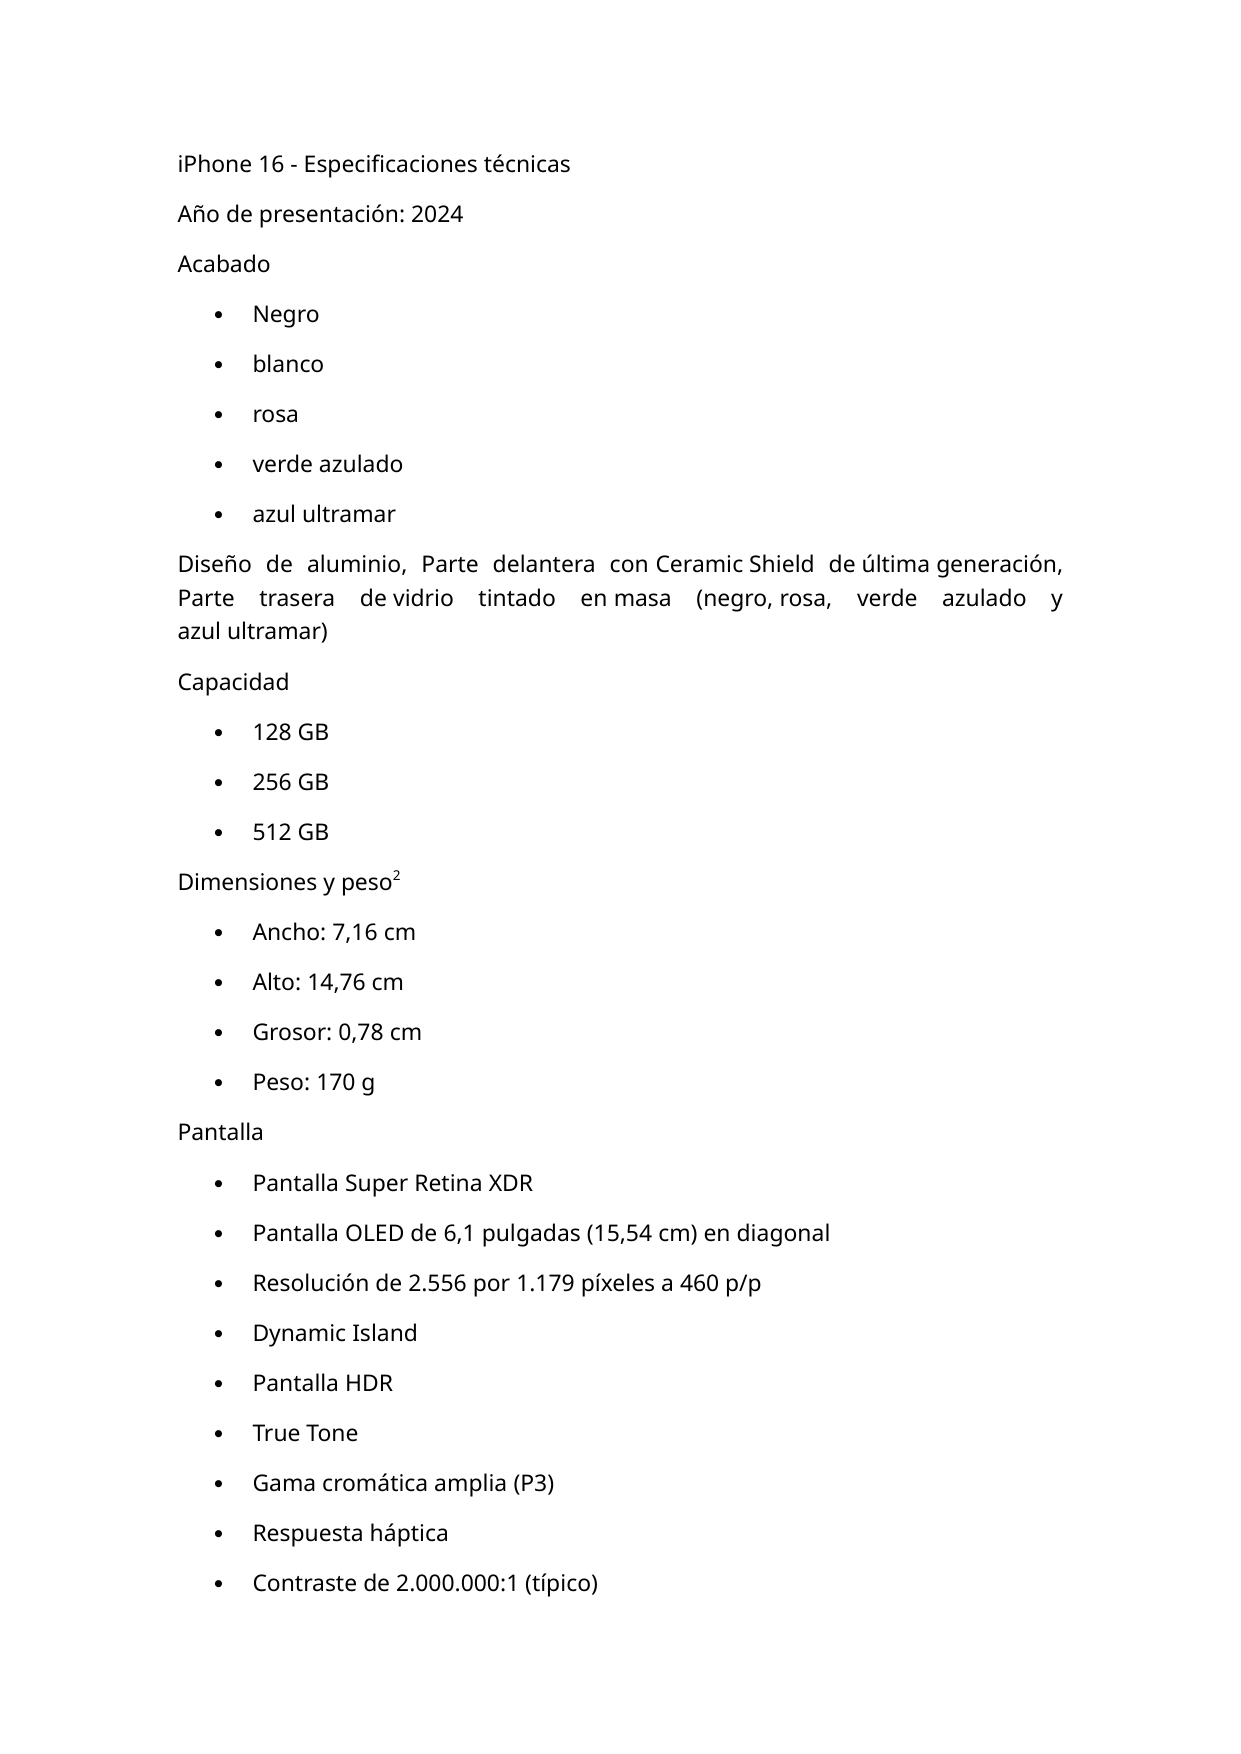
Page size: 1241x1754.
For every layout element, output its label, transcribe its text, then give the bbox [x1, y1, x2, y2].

list Respuesta háptica [215, 1517, 1063, 1548]
text Diseño de aluminio, Parte delantera con Ceramic Shield de última generación, Parte trasera de vidrio tintado en masa (negro, rosa, verde azulado y azul ultramar) [177, 548, 1063, 647]
list Gama cromática amplia (P3) [215, 1467, 1063, 1498]
list 512 GB [215, 816, 1063, 847]
text Pantalla [177, 1116, 1063, 1148]
list Contraste de 2.000.000:1 (típico) [215, 1567, 1063, 1598]
list Peso: 170 g [215, 1066, 1063, 1097]
list True Tone [215, 1417, 1063, 1448]
text Capacidad [177, 665, 1063, 697]
list Dynamic Island [215, 1317, 1063, 1348]
text Año de presentación: 2024 [177, 198, 1063, 229]
list Alto: 14,76 cm [215, 966, 1063, 997]
list Pantalla Super Retina XDR [215, 1166, 1063, 1198]
list azul ultramar [215, 498, 1063, 529]
list Ancho: 7,16 cm [215, 916, 1063, 947]
list Resolución de 2.556 por 1.179 píxeles a 460 p/p [215, 1267, 1063, 1298]
list rosa [215, 398, 1063, 429]
list blanco [215, 348, 1063, 379]
list 256 GB [215, 766, 1063, 797]
text Dimensiones y peso2 [177, 866, 1063, 897]
text iPhone 16 - Especificaciones técnicas [177, 148, 1063, 179]
list Negro [215, 298, 1063, 329]
list verde azulado [215, 448, 1063, 479]
list 128 GB [215, 716, 1063, 747]
list Pantalla HDR [215, 1367, 1063, 1398]
list Grosor: 0,78 cm [215, 1016, 1063, 1047]
text Acabado [177, 248, 1063, 279]
list Pantalla OLED de 6,1 pulgadas (15,54 cm) en diagonal [215, 1217, 1063, 1248]
